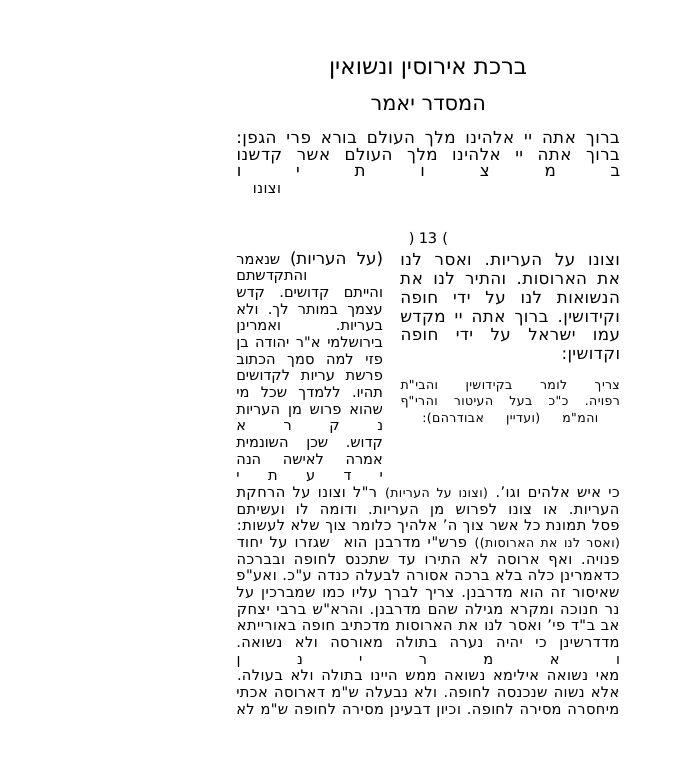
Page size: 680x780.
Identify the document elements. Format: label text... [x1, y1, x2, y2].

text פסל תמונת כל אשר צוך ה’ אלהיך כלומר צוך שלא לעשות: [236, 517, 620, 534]
text פנויה. ואף ארוסה לא התירו עד שתכנס לחופה ובברכה [236, 551, 620, 567]
text ברוך אתה יי אלהינו מלך העולם אשר קדשנו במצותיו [236, 147, 620, 180]
text כי איש אלהים וגו’. (וצונו על העריות) ר"ל וצונו על הרחקת [236, 484, 620, 501]
text העריות. או צונו לפרוש מן העריות. ודומה לו ועשיתם [236, 501, 620, 517]
text נר חנוכה ומקרא מגילה שהם מדרבנן. והרא"ש ברבי יצחק [236, 601, 620, 617]
text שאיסור זה הוא מדרבנן. צריך לברך עליו כמו שמברכין על [236, 584, 620, 601]
text וצונו [236, 180, 620, 197]
text מאי נשואה אילימא נשואה ממש היינו בתולה ולא בעולה. [236, 667, 620, 684]
text ) 13 ( [236, 230, 620, 247]
text מיחסרה מסירה לחופה. וכיון דבעינן מסירה לחופה ש"מ לא [236, 701, 620, 717]
table_header (על העריות) שנאמר והתקדשתם והייתם קדושים. קדש עצמך במותר לך. ולא בעריות. ואמרינן בירושלמי א"ר יהודה בן פזי למה סמך הכתוב פרשת עריות לקדושים תהיו. ללמדך שכל מי שהוא פרוש מן העריות נקרא קדוש. שכן השונמית אמרה לאישה הנה ידעתי [236, 251, 383, 484]
text ברכת אירוסין ונשואין [236, 59, 620, 78]
text מדדרשינן כי יהיה נערה בתולה מאורסה ולא נשואה. ואמרינן [236, 634, 620, 667]
table_header וצונו על העריות. ואסר לנו את הארוסות. והתיר לנו את הנשואות לנו על ידי חופה וקידושין. ברוך אתה יי מקדש עמו ישראל על ידי חופה וקדושין: צריך לומר בקידושין והבי"ת רפויה. כ"כ בעל העיטור והרי"ף והמ"מ (ועדיין אבודרהם): [400, 251, 620, 484]
table_header [383, 251, 400, 484]
text אלא נשוה שנכנסה לחופה. ולא נבעלה ש"מ דארוסה אכתי [236, 684, 620, 701]
text אב ב"ד פי’ ואסר לנו את הארוסות מדכתיב חופה באורייתא [236, 617, 620, 634]
text כדאמרינן כלה בלא ברכה אסורה לבעלה כנדה ע"כ. ואע"פ [236, 567, 620, 584]
text המסדר יאמר [236, 97, 620, 113]
text ברוך אתה יי אלהינו מלך העולם בורא פרי הגפן: [236, 130, 620, 147]
text (ואסר לנו את הארוסות)) פרש"י מדרבנן הוא שגזרו על יחוד [236, 534, 620, 551]
